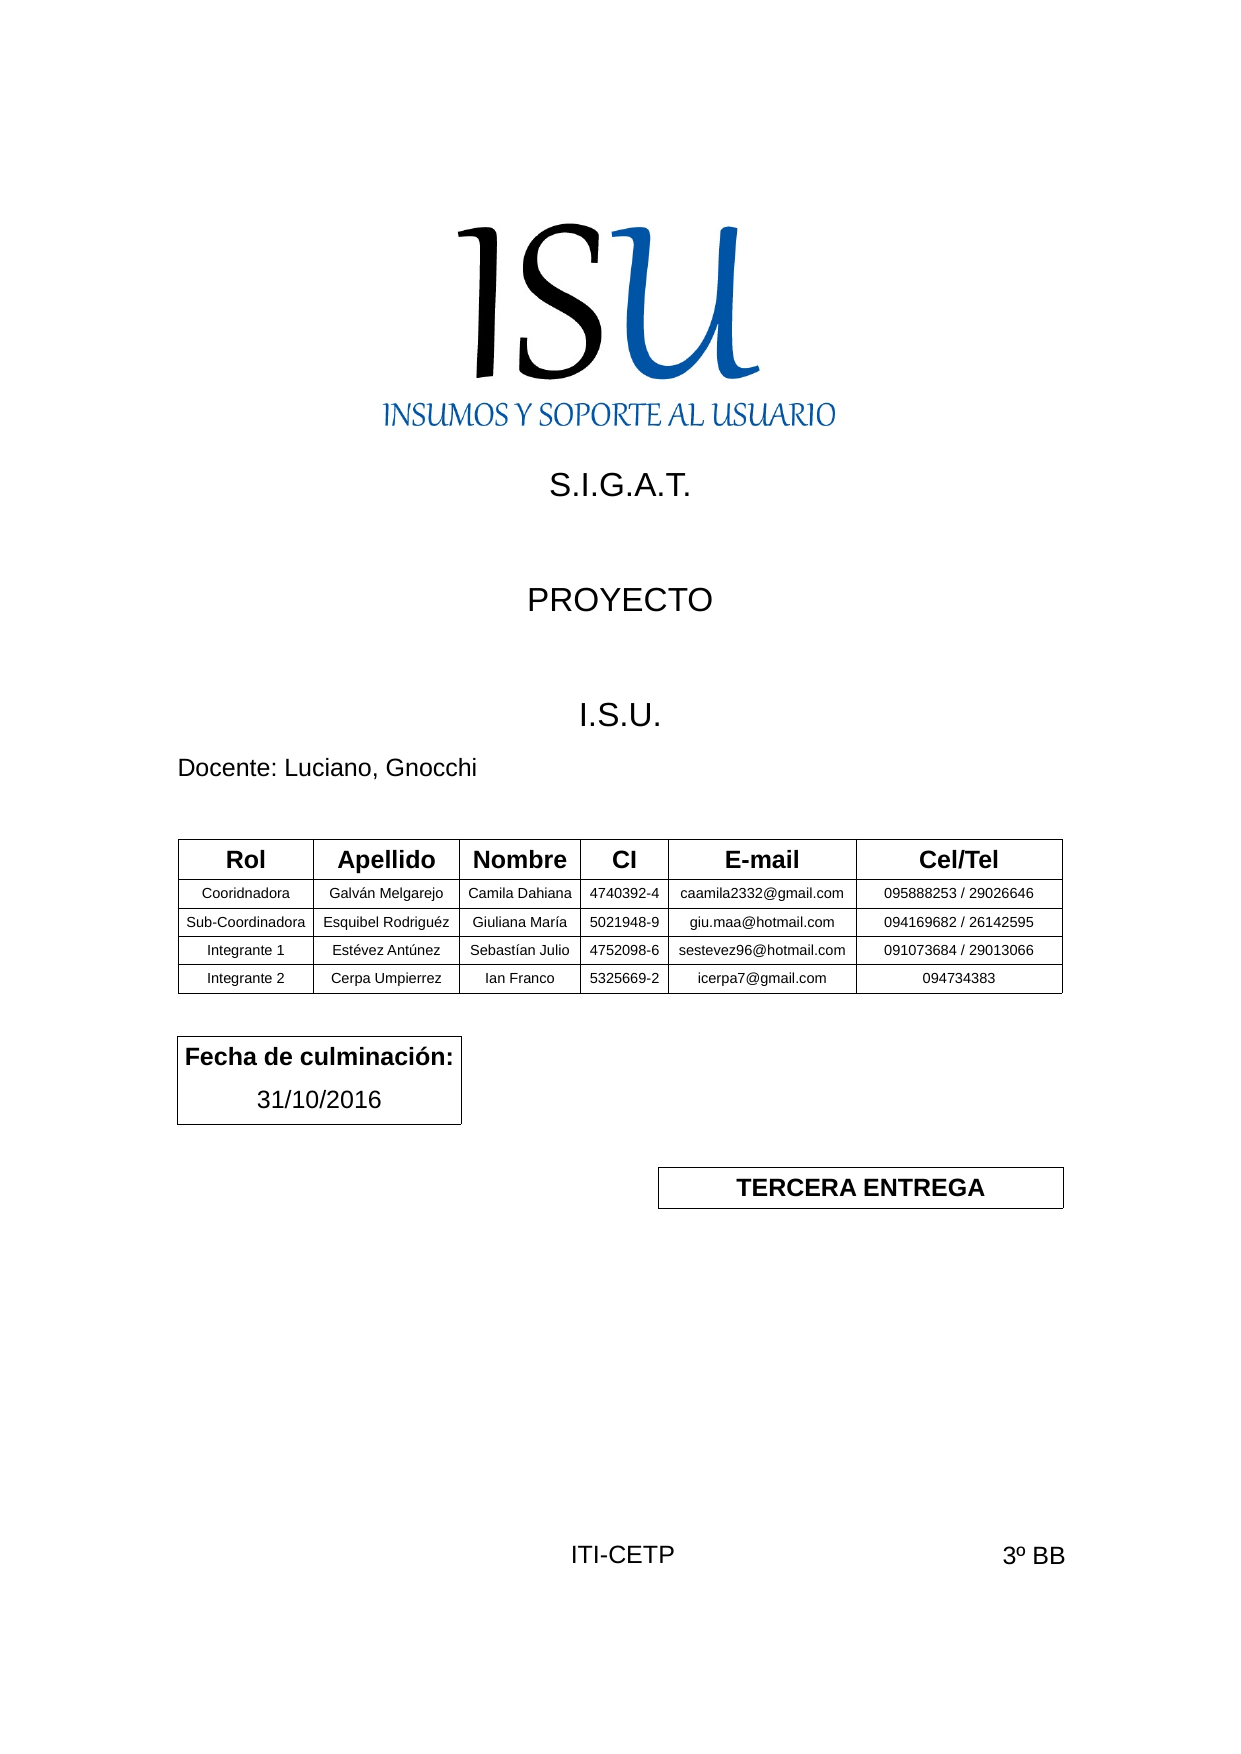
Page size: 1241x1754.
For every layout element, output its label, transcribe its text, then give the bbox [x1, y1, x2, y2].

table_cell giu.maa@hotmail.com [669, 909, 856, 936]
picture [354, 178, 870, 465]
text PROYECTO [177, 580, 1063, 618]
table_cell 095888253 / 29026646 [857, 880, 1062, 908]
table_cell caamila2332@gmail.com [669, 880, 856, 908]
table_cell 4740392-4 [581, 880, 668, 908]
table_cell Cerpa Umpierrez [314, 965, 459, 993]
table_cell 4752098-6 [581, 937, 668, 964]
table_cell icerpa7@gmail.com [669, 965, 856, 993]
table_cell Esquibel Rodriguéz [314, 909, 459, 936]
table_cell 094169682 / 26142595 [857, 909, 1062, 936]
table_cell 5325669-2 [581, 965, 668, 993]
table_cell 5021948-9 [581, 909, 668, 936]
table_cell Camila Dahiana [460, 880, 580, 908]
table_cell 091073684 / 29013066 [857, 937, 1062, 964]
table_header Cel/Tel [857, 840, 1062, 879]
text Docente: Luciano, Gnocchi [177, 753, 1063, 781]
table_header Rol [179, 840, 313, 879]
table_header Nombre [460, 840, 580, 879]
table_cell Integrante 2 [179, 965, 313, 993]
table_cell sestevez96@hotmail.com [669, 937, 856, 964]
table_header E-mail [669, 840, 856, 879]
table_cell Sub-Coordinadora [179, 909, 313, 936]
table_cell Ian Franco [460, 965, 580, 993]
table_cell Estévez Antúnez [314, 937, 459, 964]
table_cell 094734383 [857, 965, 1062, 993]
table_cell Sebastían Julio [460, 937, 580, 964]
table_header TERCERA ENTREGA [659, 1168, 1063, 1207]
table_cell Integrante 1 [179, 937, 313, 964]
table_cell Giuliana María [460, 909, 580, 936]
table_cell Cooridnadora [179, 880, 313, 908]
table_header Fecha de culminación: 31/10/2016 [178, 1037, 461, 1124]
text S.I.G.A.T. [177, 465, 1063, 503]
table_header Apellido [314, 840, 459, 879]
table_cell Galván Melgarejo [314, 880, 459, 908]
table_header CI [581, 840, 668, 879]
text I.S.U. [177, 695, 1063, 733]
